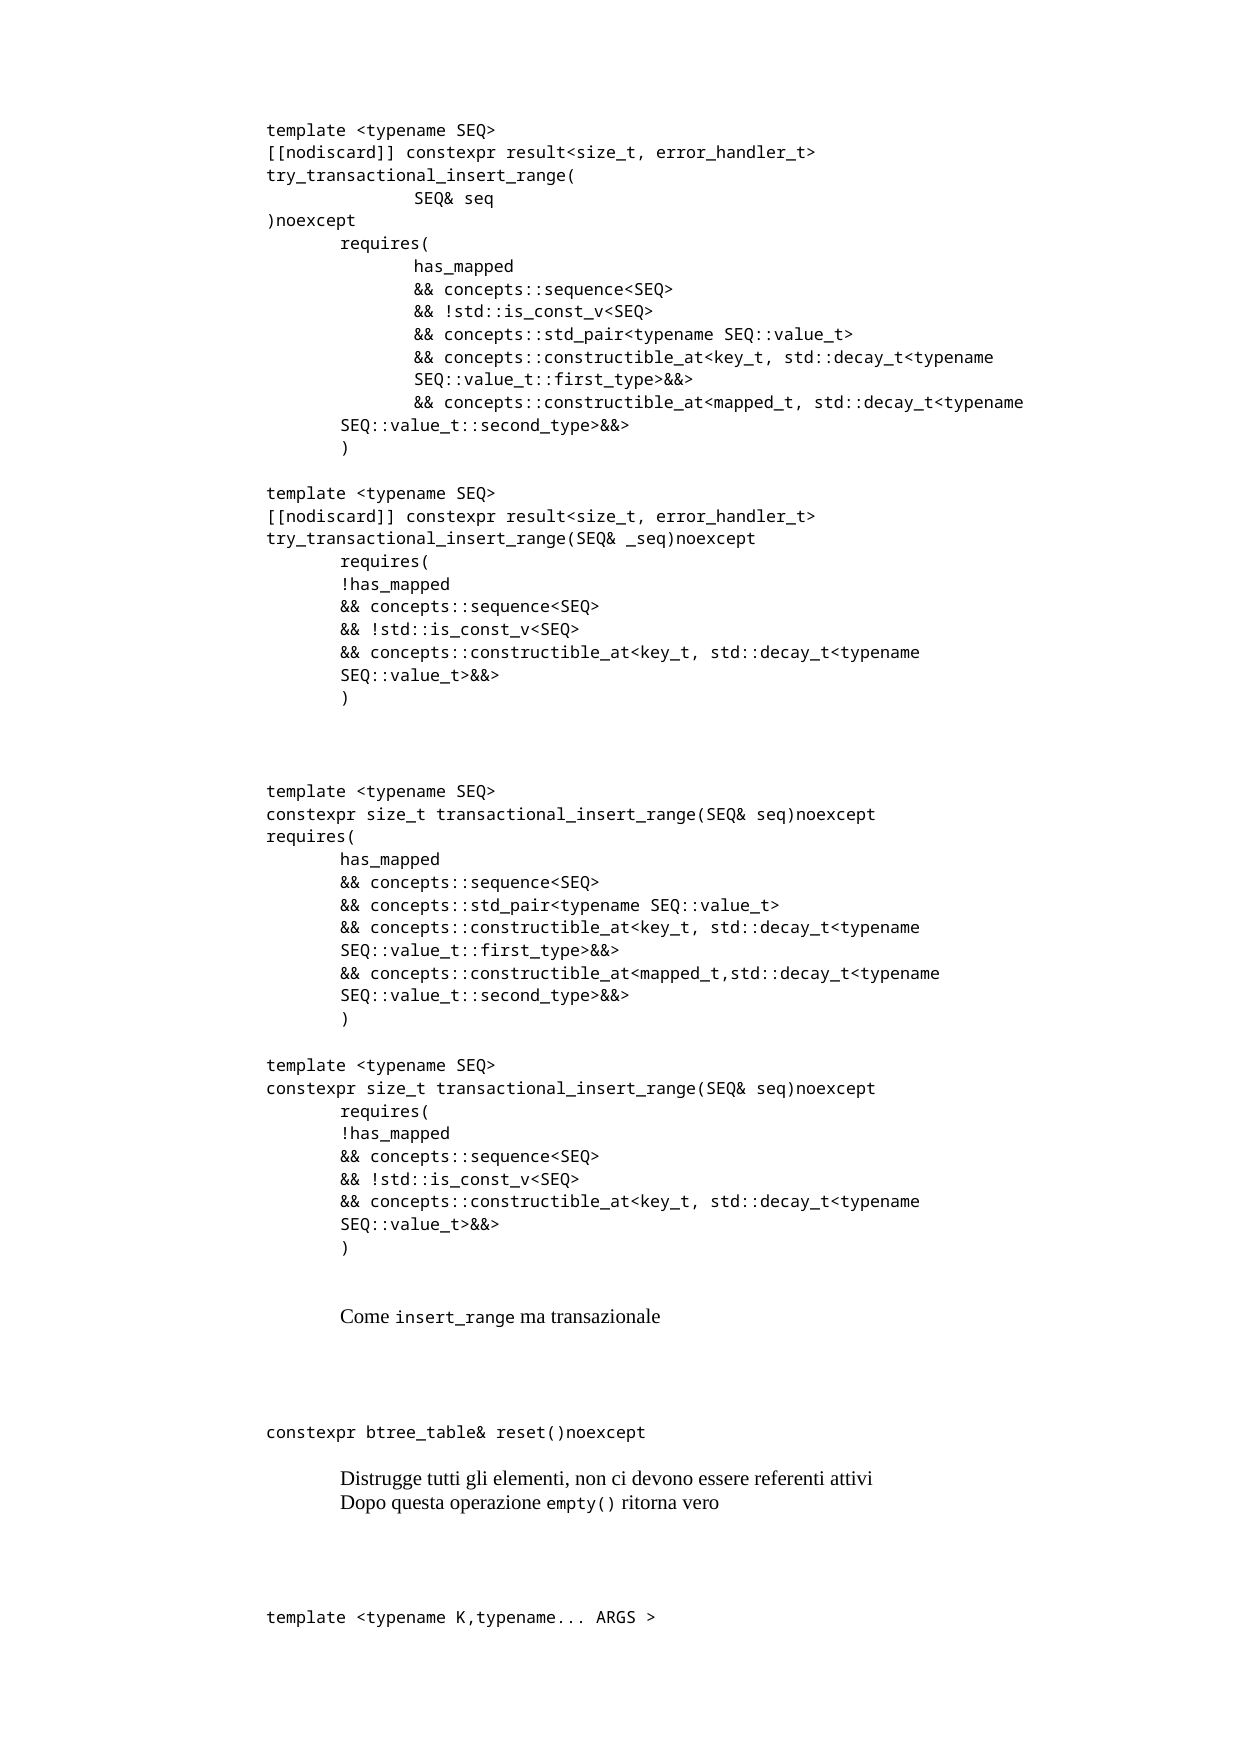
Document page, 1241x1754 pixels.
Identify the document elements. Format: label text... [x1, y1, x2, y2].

text ) [118, 1007, 1122, 1029]
text requires( [118, 232, 1122, 254]
text template <typename SEQ> [118, 778, 1122, 802]
text && concepts::sequence<SEQ> [118, 595, 1122, 618]
text template <typename SEQ> [118, 481, 1122, 504]
text && !std::is_const_v<SEQ> [118, 300, 1122, 322]
text requires( [118, 825, 1122, 848]
text constexpr size_t transactional_insert_range(SEQ& seq)noexcept [118, 802, 1122, 825]
text requires( [118, 549, 1122, 572]
text && concepts::constructible_at<mapped_t, std::decay_t<typename SEQ::value_t::second_type>&&> [118, 391, 1122, 436]
text has_mapped [118, 848, 1122, 871]
text )noexcept [118, 209, 1122, 232]
text && concepts::constructible_at<key_t, std::decay_t<typename SEQ::value_t>&&> [118, 640, 1122, 686]
text Dopo questa operazione empty() ritorna vero [118, 1490, 1122, 1514]
text && concepts::constructible_at<mapped_t,std::decay_t<typename SEQ::value_t::second_type>&&> [118, 961, 1122, 1007]
text && concepts::sequence<SEQ> [118, 277, 1122, 300]
text [[nodiscard]] constexpr result<size_t, error_handler_t> try_transactional_insert_range(SEQ& _seq)noexcept [118, 504, 1122, 549]
text ) [118, 1236, 1122, 1258]
text && concepts::std_pair<typename SEQ::value_t> [118, 322, 1122, 345]
text constexpr size_t transactional_insert_range(SEQ& seq)noexcept [118, 1077, 1122, 1099]
text && concepts::sequence<SEQ> [118, 1145, 1122, 1167]
text template <typename K,typename... ARGS > [118, 1605, 1122, 1628]
text ) [118, 686, 1122, 708]
text template <typename SEQ> [118, 118, 1122, 141]
text && !std::is_const_v<SEQ> [118, 1167, 1122, 1190]
text !has_mapped [118, 572, 1122, 595]
text [[nodiscard]] constexpr result<size_t, error_handler_t> try_transactional_insert_range( [118, 141, 1122, 186]
text && concepts::constructible_at<key_t, std::decay_t<typename SEQ::value_t::first_type>&&> [118, 916, 1122, 961]
text Come insert_range ma transazionale [118, 1304, 1122, 1328]
text SEQ& seq [118, 186, 1122, 209]
text requires( [118, 1099, 1122, 1122]
text ) [118, 436, 1122, 459]
text template <typename SEQ> [118, 1052, 1122, 1077]
text && concepts::constructible_at<key_t, std::decay_t<typename SEQ::value_t::first_type>&&> [118, 345, 1122, 391]
text Distrugge tutti gli elementi, non ci devono essere referenti attivi [118, 1466, 1122, 1490]
text constexpr btree_table& reset()noexcept [118, 1419, 1122, 1443]
text && !std::is_const_v<SEQ> [118, 618, 1122, 640]
text !has_mapped [118, 1122, 1122, 1145]
text && concepts::std_pair<typename SEQ::value_t> [118, 893, 1122, 916]
text has_mapped [118, 254, 1122, 277]
text && concepts::constructible_at<key_t, std::decay_t<typename SEQ::value_t>&&> [118, 1190, 1122, 1236]
text && concepts::sequence<SEQ> [118, 871, 1122, 893]
